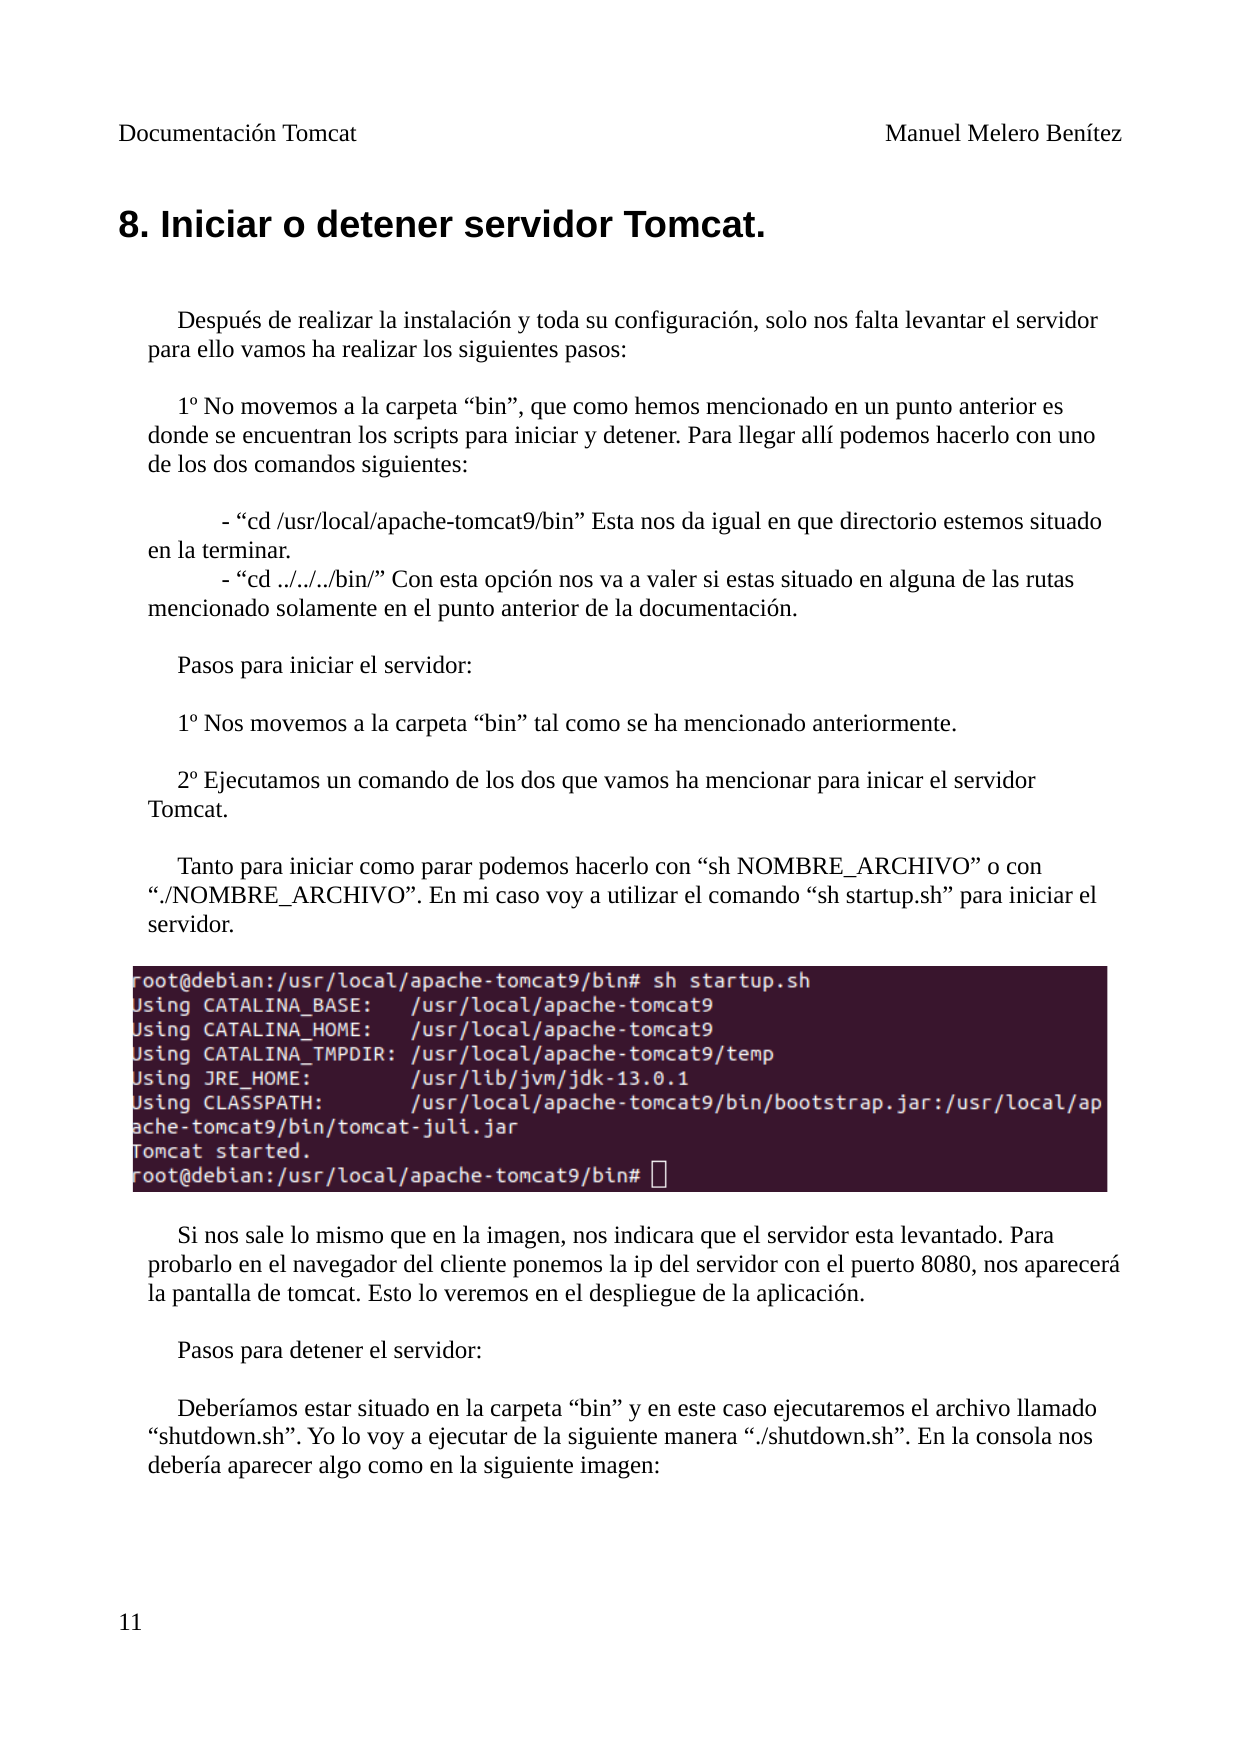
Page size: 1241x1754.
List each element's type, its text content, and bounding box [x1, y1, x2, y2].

subtitle 8. Iniciar o detener servidor Tomcat. [118, 201, 1122, 245]
text Pasos para iniciar el servidor: [148, 650, 1122, 679]
text - “cd /usr/local/apache-tomcat9/bin” Esta nos da igual en que directorio estemos situado en la terminar. [148, 506, 1122, 564]
text Tanto para iniciar como parar podemos hacerlo con “sh NOMBRE_ARCHIVO” o con “./NOMBRE_ARCHIVO”. En mi caso voy a utilizar el comando “sh startup.sh” para iniciar el servidor. [148, 851, 1122, 938]
text Deberíamos estar situado en la carpeta “bin” y en este caso ejecutaremos el archivo llamado “shutdown.sh”. Yo lo voy a ejecutar de la siguiente manera “./shutdown.sh”. En la consola nos debería aparecer algo como en la siguiente imagen: [148, 1393, 1122, 1479]
text Después de realizar la instalación y toda su configuración, solo nos falta levantar el servidor para ello vamos ha realizar los siguientes pasos: [148, 305, 1122, 363]
text - “cd ../../../bin/” Con esta opción nos va a valer si estas situado en alguna de las rutas mencionado solamente en el punto anterior de la documentación. [148, 564, 1122, 621]
text Pasos para detener el servidor: [148, 1335, 1122, 1364]
picture [132, 966, 1108, 1192]
text 2º Ejecutamos un comando de los dos que vamos ha mencionar para inicar el servidor Tomcat. [148, 765, 1122, 823]
text Si nos sale lo mismo que en la imagen, nos indicara que el servidor esta levantado. Para probarlo en el navegador del cliente ponemos la ip del servidor con el puerto 8080, nos aparecerá la pantalla de tomcat. Esto lo veremos en el despliegue de la aplicación. [148, 1220, 1122, 1306]
text 1º Nos movemos a la carpeta “bin” tal como se ha mencionado anteriormente. [148, 708, 1122, 736]
text 1º No movemos a la carpeta “bin”, que como hemos mencionado en un punto anterior es donde se encuentran los scripts para iniciar y detener. Para llegar allí podemos hacerlo con uno de los dos comandos siguientes: [148, 391, 1122, 478]
